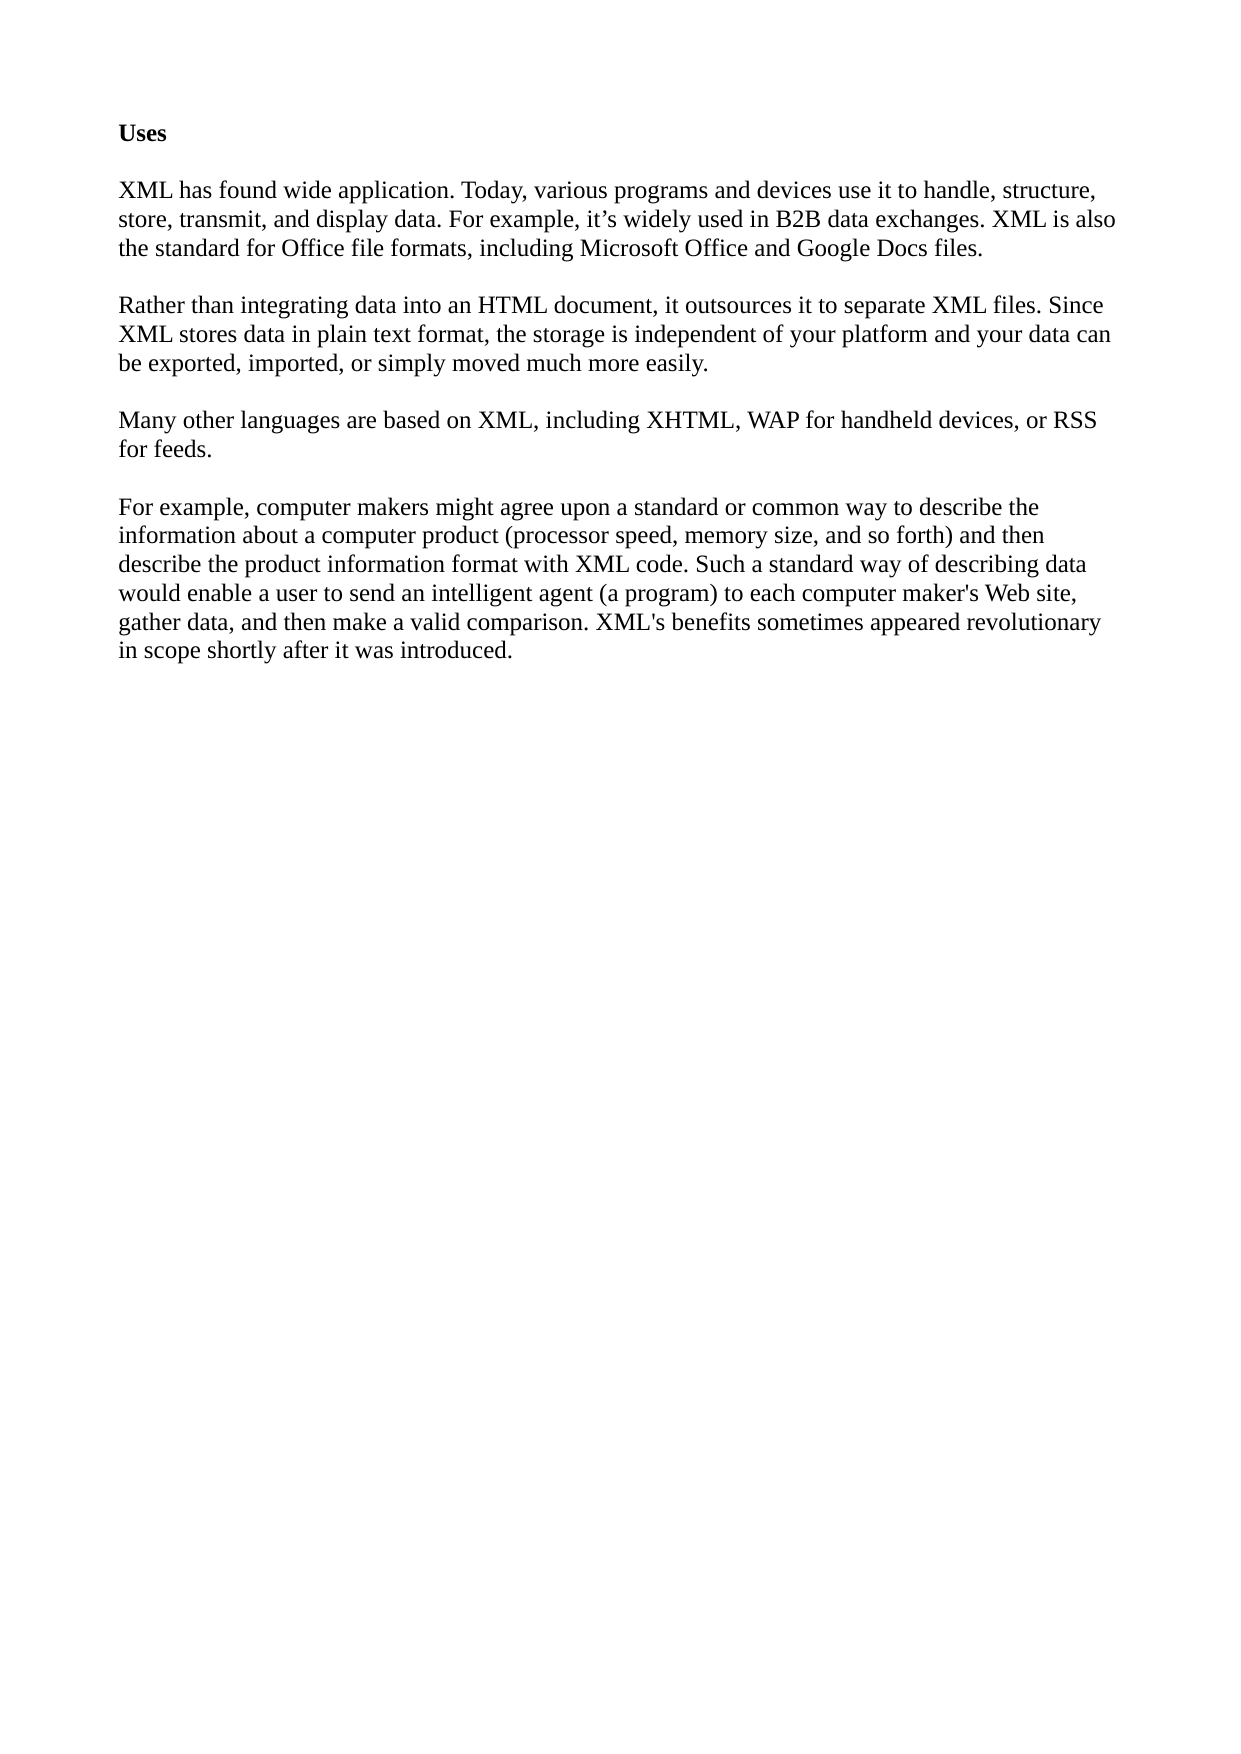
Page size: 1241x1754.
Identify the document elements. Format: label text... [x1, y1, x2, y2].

text XML has found wide application. Today, various programs and devices use it to handle, structure, store, transmit, and display data. For example, it’s widely used in B2B data exchanges. XML is also the standard for Office file formats, including Microsoft Office and Google Docs files. [118, 176, 1122, 262]
text Rather than integrating data into an HTML document, it outsources it to separate XML files. Since XML stores data in plain text format, the storage is independent of your platform and your data can be exported, imported, or simply moved much more easily. [118, 291, 1122, 377]
text For example, computer makers might agree upon a standard or common way to describe the information about a computer product (processor speed, memory size, and so forth) and then describe the product information format with XML code. Such a standard way of describing data would enable a user to send an intelligent agent (a program) to each computer maker's Web site, gather data, and then make a valid comparison. XML's benefits sometimes appeared revolutionary in scope shortly after it was introduced. [118, 492, 1122, 664]
text Uses [118, 118, 1122, 147]
text Many other languages are based on XML, including XHTML, WAP for handheld devices, or RSS for feeds. [118, 406, 1122, 463]
